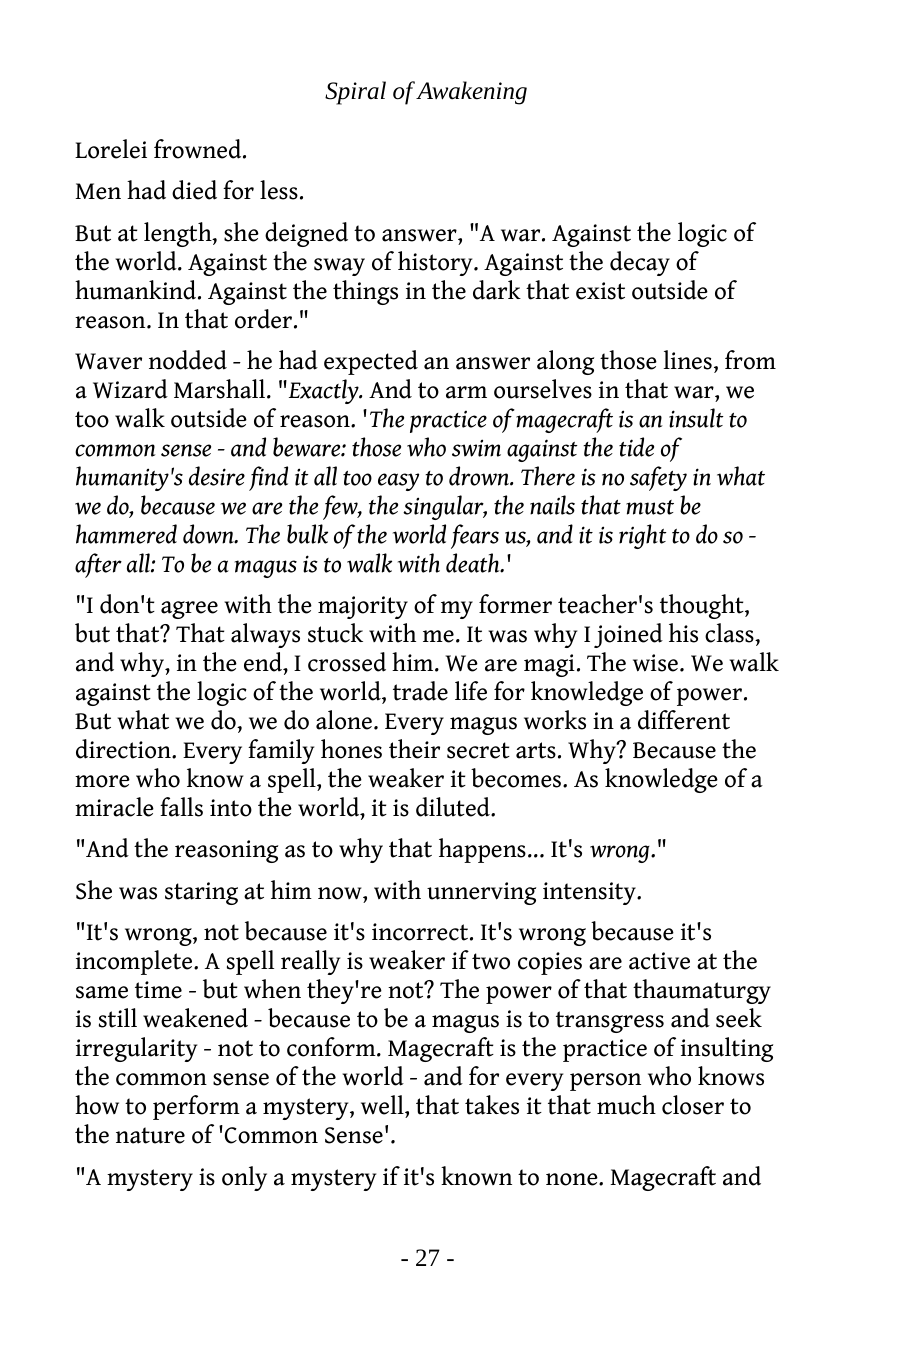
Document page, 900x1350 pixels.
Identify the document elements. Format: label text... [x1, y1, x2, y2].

text "And the reasoning as to why that happens... It's wrong." [75, 836, 780, 865]
text "I don't agree with the majority of my former teacher's thought, but that? That always stuck with me. It was why I joined his class, and why, in the end, I crossed him. We are magi. The wise. We walk against the logic of the world, trade life for knowledge of power. But what we do, we do alone. Every magus works in a different direction. Every family hones their secret arts. Why? Because the more who know a spell, the weaker it becomes. As knowledge of a miracle falls into the world, it is diluted. [75, 592, 780, 823]
text But at length, she deigned to answer, "A war. Against the logic of the world. Against the sway of history. Against the decay of humankind. Against the things in the dark that exist outside of reason. In that order." [75, 219, 780, 335]
text Lorelei frowned. [75, 136, 780, 165]
text "It's wrong, not because it's incorrect. It's wrong because it's incomplete. A spell really is weaker if two copies are active at the same time - but when they're not? The power of that thaumaturgy is still weakened - because to be a magus is to transgress and seek irregularity - not to conform. Magecraft is the practice of insulting the common sense of the world - and for every person who knows how to perform a mystery, well, that takes it that much closer to the nature of 'Common Sense'. [75, 919, 780, 1151]
text She was staring at him now, with unnerving intensity. [75, 877, 780, 906]
text Men had died for less. [75, 178, 780, 207]
text Waver nodded - he had expected an answer along those lines, from a Wizard Marshall. "Exactly. And to arm ourselves in that war, we too walk outside of reason. 'The practice of magecraft is an insult to common sense - and beware: those who swim against the tide of humanity's desire find it all too easy to drown. There is no safety in what we do, because we are the few, the singular, the nails that must be hammered down. The bulk of the world fears us, and it is right to do so - after all: To be a magus is to walk with death.' [75, 348, 780, 579]
text "A mystery is only a mystery if it's known to none. Magecraft and [75, 1163, 780, 1192]
